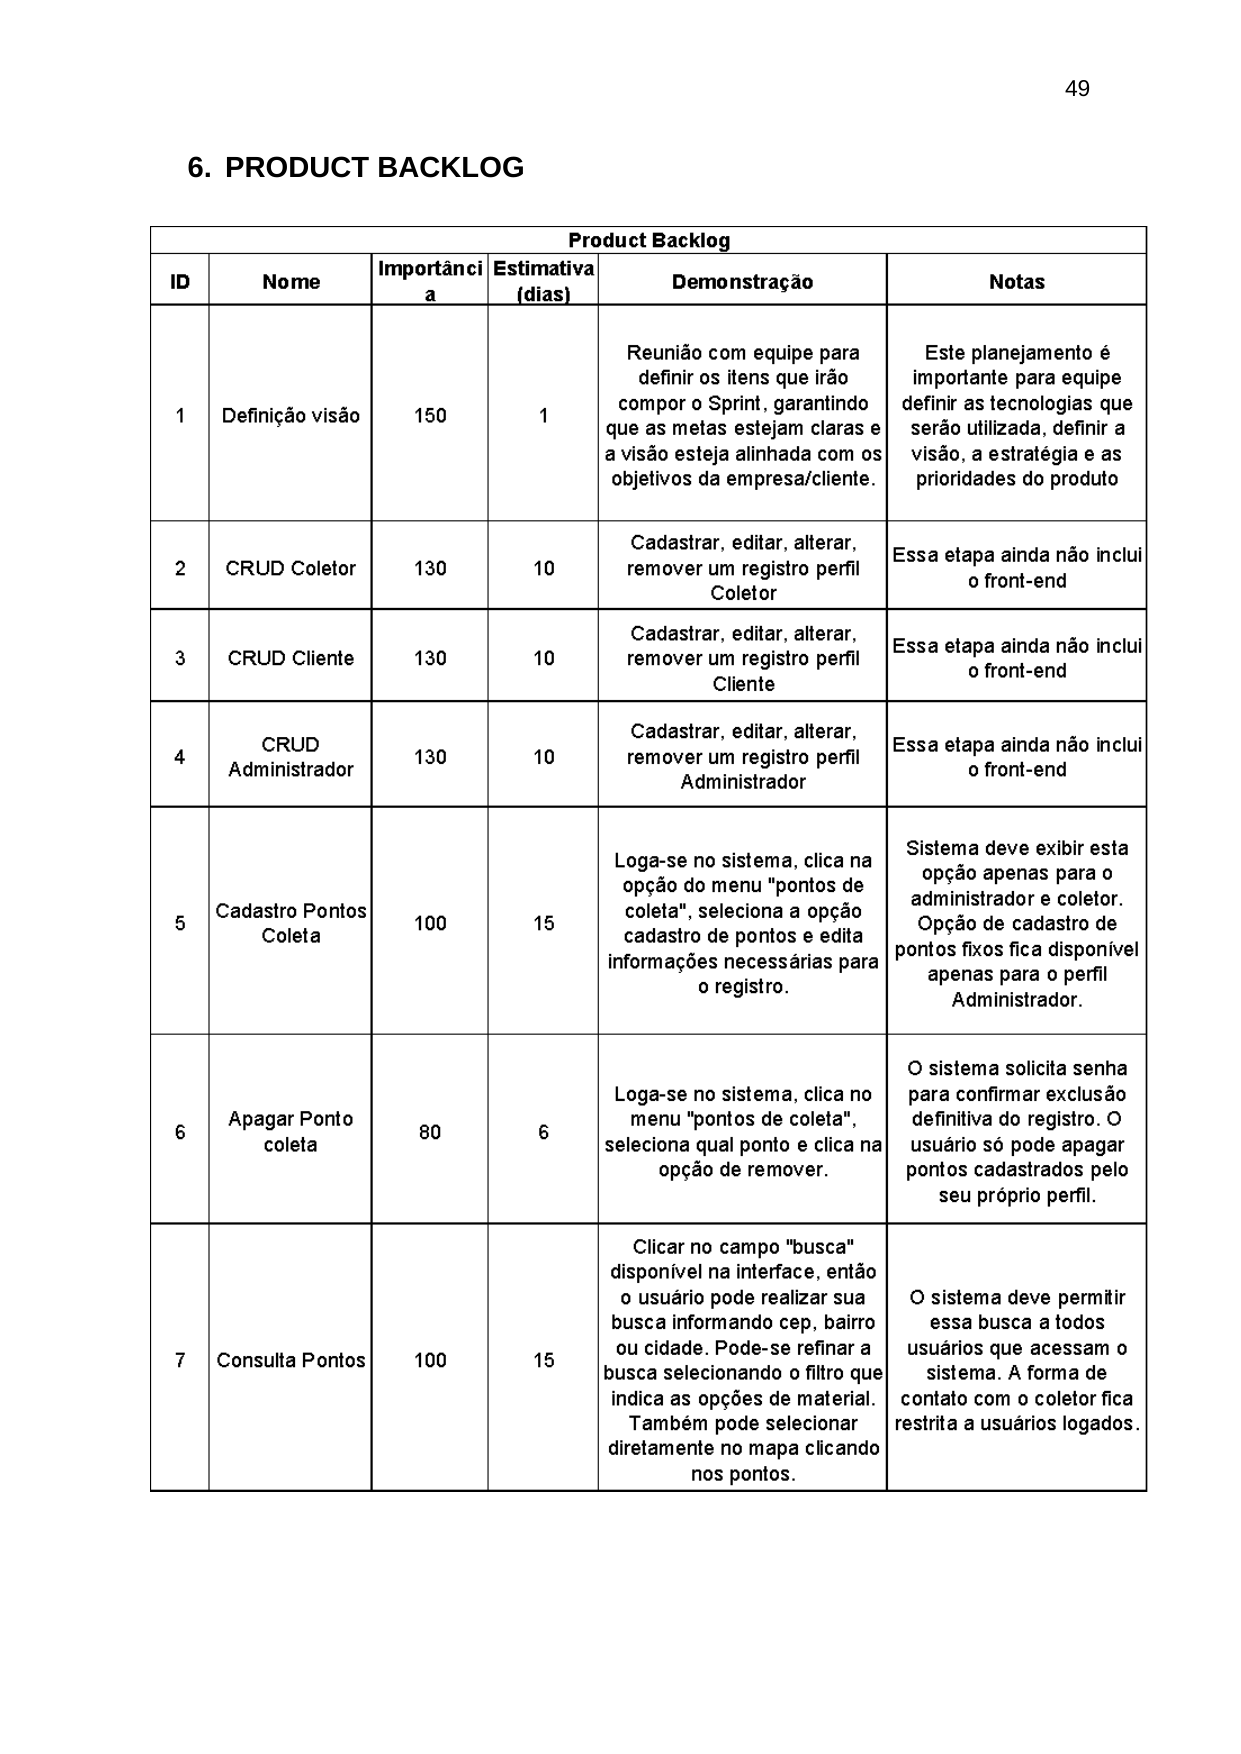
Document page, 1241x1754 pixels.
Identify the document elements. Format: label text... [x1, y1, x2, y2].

picture [150, 226, 1148, 1492]
subtitle PRODUCT BACKLOG [187, 150, 1090, 183]
